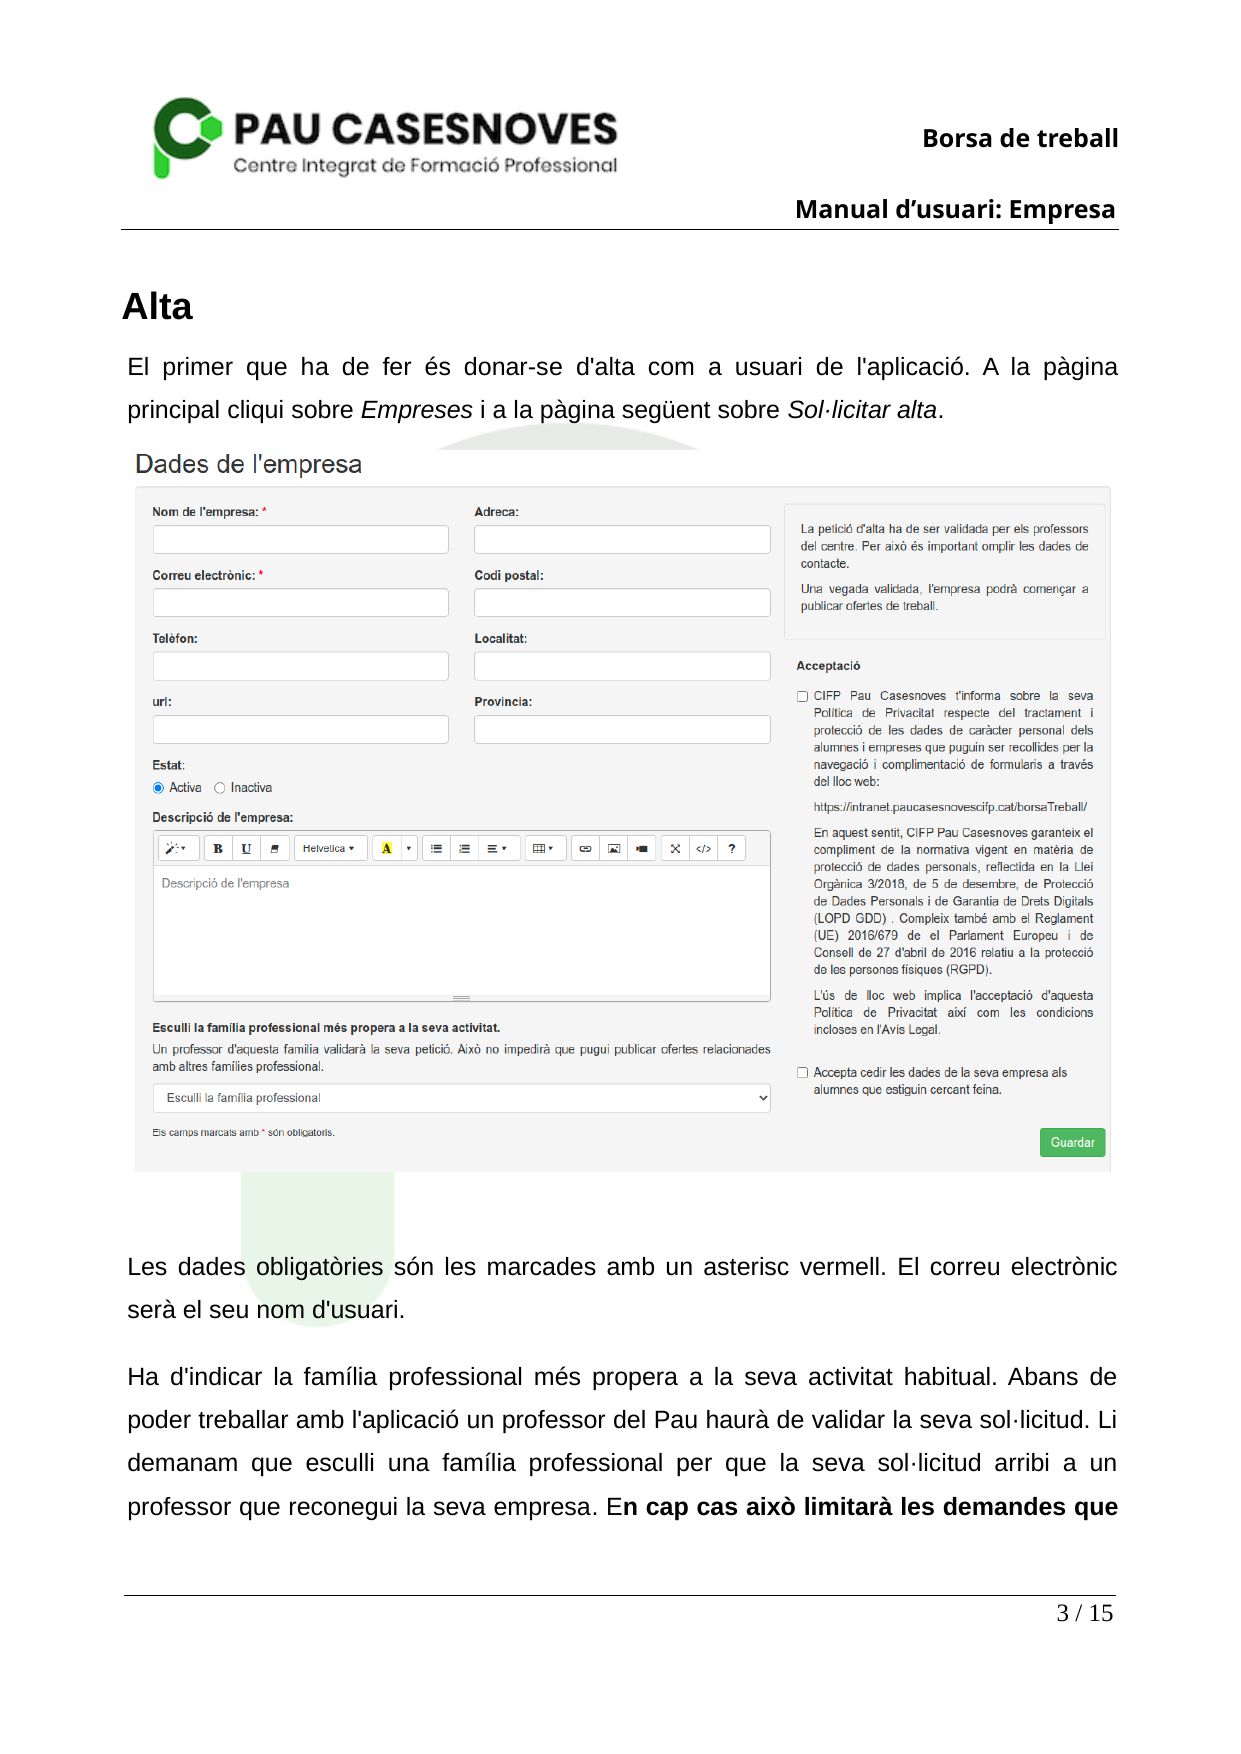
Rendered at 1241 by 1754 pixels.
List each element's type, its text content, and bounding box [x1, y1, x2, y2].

picture [124, 450, 1117, 1252]
subtitle Alta [121, 284, 1119, 328]
text Les dades obligatòries són les marcades amb un asterisc vermell. El correu electrònic serà el seu nom d'usuari. [127, 1252, 1119, 1324]
text Ha d'indicar la família professional més propera a la seva activitat habitual. Abans de poder treballar amb l'aplicació un professor del Pau haurà de validar la seva sol·licitud. Li demanam que esculli una família professional per que la seva sol·licitud arribi a un professor que reconegui la seva empresa. En cap cas això limitarà les demandes que [127, 1362, 1119, 1520]
picture [139, 85, 632, 195]
text El primer que ha de fer és donar-se d'alta com a usuari de l'aplicació. A la pàgina principal cliqui sobre Empreses i a la pàgina següent sobre Sol·licitar alta. [127, 352, 1119, 424]
